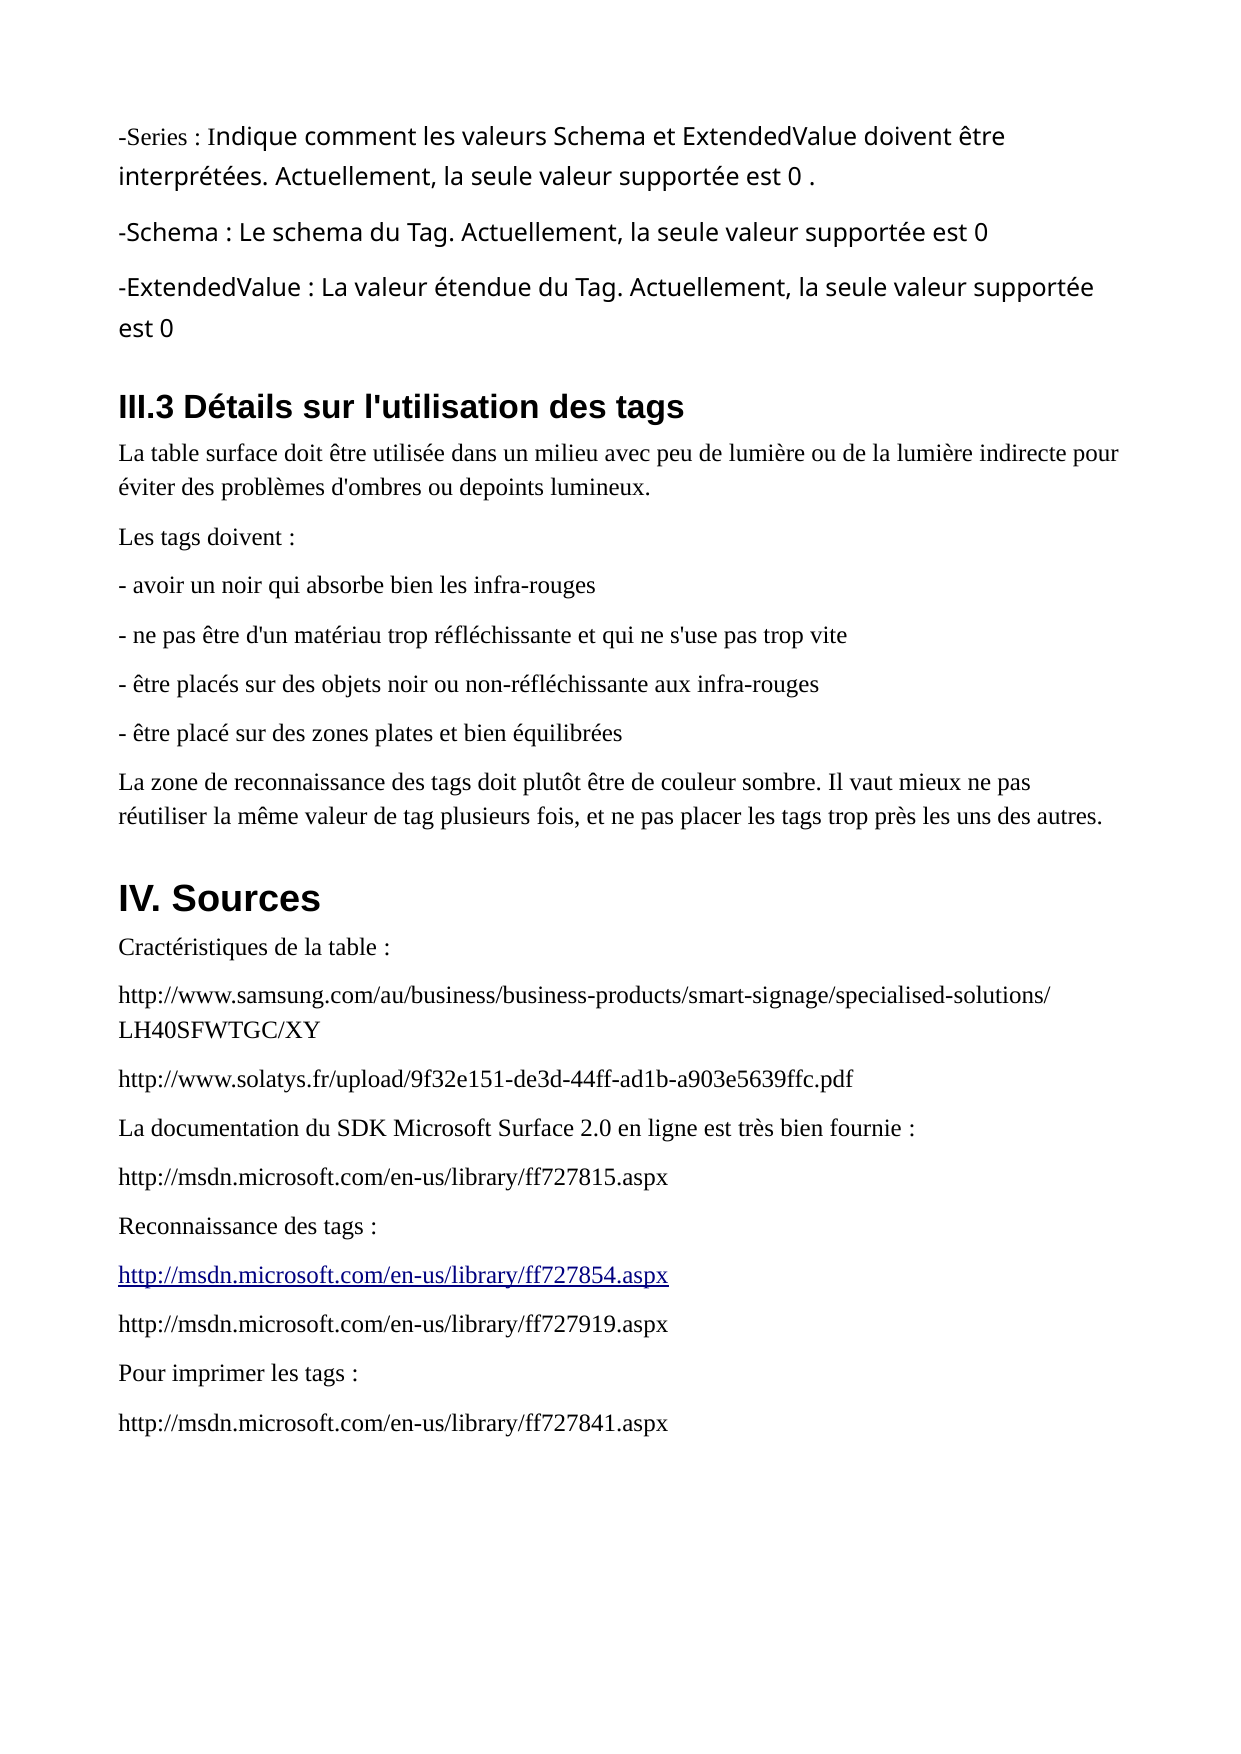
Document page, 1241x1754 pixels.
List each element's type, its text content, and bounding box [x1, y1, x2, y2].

text - avoir un noir qui absorbe bien les infra-rouges [118, 571, 1122, 599]
text Les tags doivent : [118, 522, 1122, 550]
text http://msdn.microsoft.com/en-us/library/ff727854.aspx [118, 1260, 1122, 1289]
text - être placé sur des zones plates et bien équilibrées [118, 718, 1122, 747]
text - être placés sur des objets noir ou non-réfléchissante aux infra-rouges [118, 669, 1122, 697]
text Pour imprimer les tags : [118, 1358, 1122, 1387]
text -Series : Indique comment les valeurs Schema et ExtendedValue doivent être interprétées. Actuellement, la seule valeur supportée est 0 . [118, 118, 1122, 193]
subtitle III.3 Détails sur l'utilisation des tags [118, 387, 1122, 426]
text La documentation du SDK Microsoft Surface 2.0 en ligne est très bien fournie : [118, 1113, 1122, 1142]
text -ExtendedValue : La valeur étendue du Tag. Actuellement, la seule valeur supportée est 0 [118, 270, 1122, 345]
text http://www.samsung.com/au/business/business-products/smart-signage/specialised-solutions/LH40SFWTGC/XY [118, 981, 1122, 1044]
text Reconnaissance des tags : [118, 1211, 1122, 1240]
text La table surface doit être utilisée dans un milieu avec peu de lumière ou de la lumière indirecte pour éviter des problèmes d'ombres ou depoints lumineux. [118, 438, 1122, 501]
subtitle IV. Sources [118, 875, 1122, 919]
text http://www.solatys.fr/upload/9f32e151-de3d-44ff-ad1b-a903e5639ffc.pdf [118, 1064, 1122, 1093]
text -Schema : Le schema du Tag. Actuellement, la seule valeur supportée est 0 [118, 214, 1122, 248]
text http://msdn.microsoft.com/en-us/library/ff727815.aspx [118, 1162, 1122, 1191]
text http://msdn.microsoft.com/en-us/library/ff727841.aspx [118, 1408, 1122, 1436]
text La zone de reconnaissance des tags doit plutôt être de couleur sombre. Il vaut mieux ne pas réutiliser la même valeur de tag plusieurs fois, et ne pas placer les tags trop près les uns des autres. [118, 767, 1122, 830]
text - ne pas être d'un matériau trop réfléchissante et qui ne s'use pas trop vite [118, 620, 1122, 648]
text http://msdn.microsoft.com/en-us/library/ff727919.aspx [118, 1309, 1122, 1338]
text Cractéristiques de la table : [118, 932, 1122, 960]
